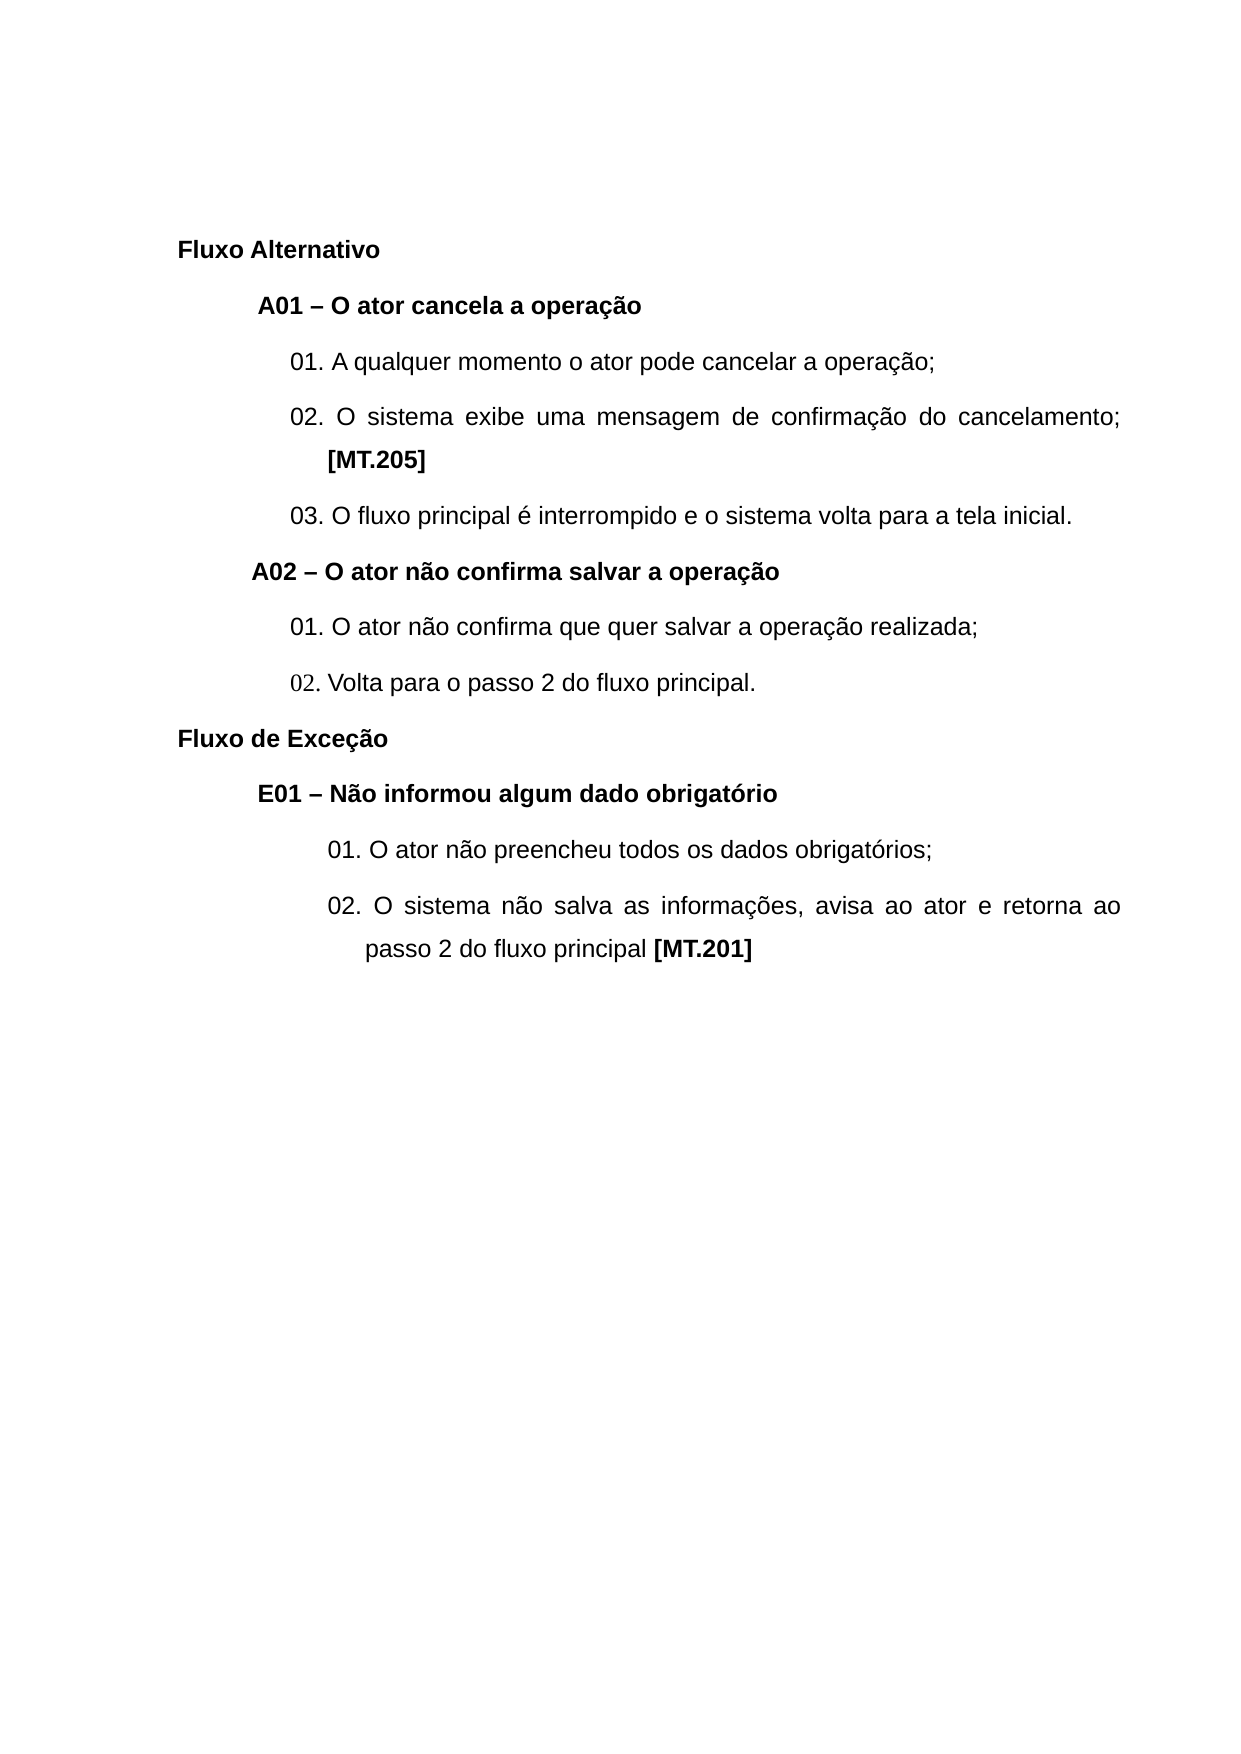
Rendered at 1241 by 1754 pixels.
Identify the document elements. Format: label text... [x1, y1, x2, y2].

text 01. O ator não confirma que quer salvar a operação realizada; [290, 612, 1122, 641]
text 01. O ator não preencheu todos os dados obrigatórios; [327, 835, 1122, 864]
text A01 – O ator cancela a operação [177, 291, 1122, 320]
text Fluxo Alternativo [177, 235, 1122, 264]
text A02 – O ator não confirma salvar a operação [177, 557, 1122, 586]
text 02. O sistema exibe uma mensagem de confirmação do cancelamento;[MT.205] [290, 402, 1122, 474]
text 01. A qualquer momento o ator pode cancelar a operação; [290, 347, 1122, 376]
text 03. O fluxo principal é interrompido e o sistema volta para a tela inicial. [290, 501, 1122, 530]
text Fluxo de Exceção [177, 724, 1122, 752]
text 02. O sistema não salva as informações, avisa ao ator e retorna ao passo 2 do fluxo principal [MT.201] [327, 891, 1122, 963]
text 02. Volta para o passo 2 do fluxo principal. [290, 668, 1122, 697]
text E01 – Não informou algum dado obrigatório [177, 779, 1122, 808]
